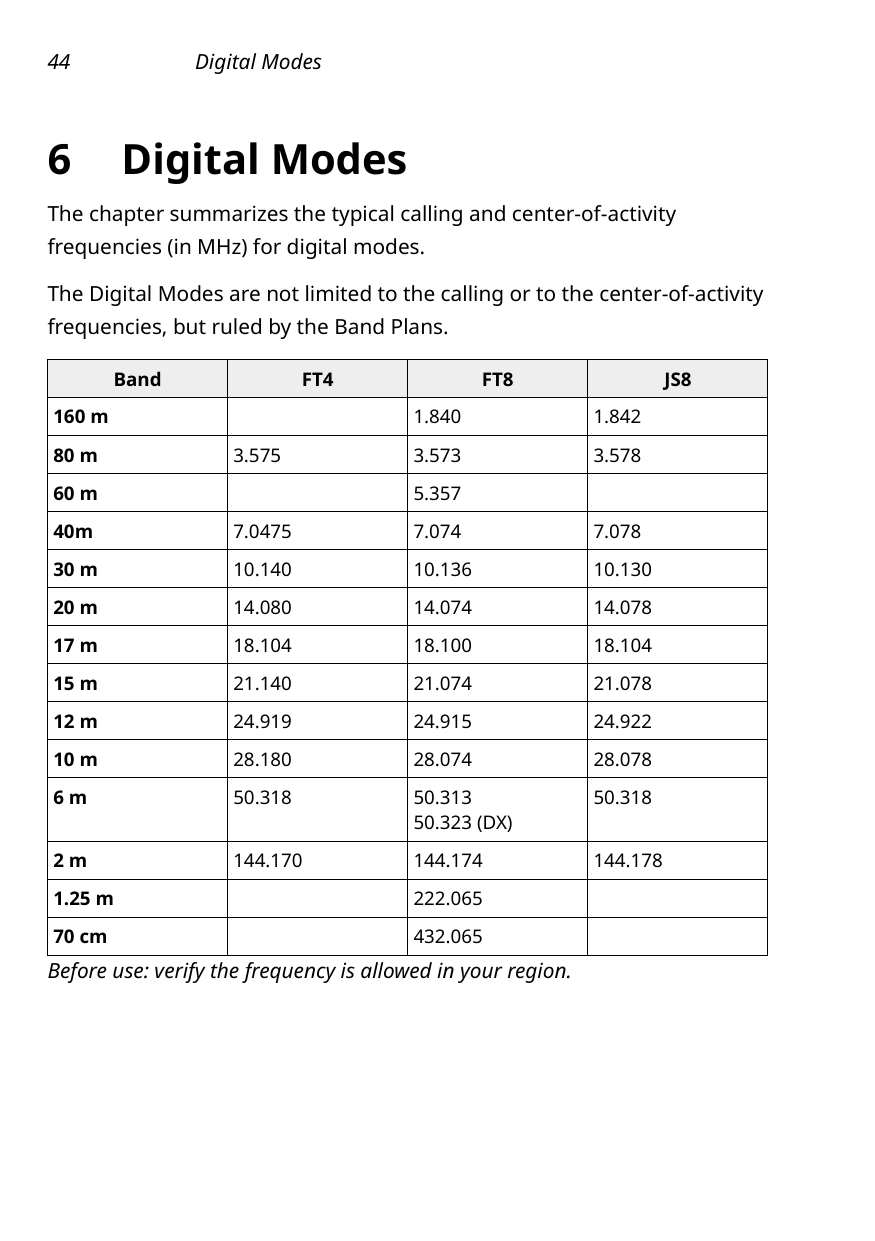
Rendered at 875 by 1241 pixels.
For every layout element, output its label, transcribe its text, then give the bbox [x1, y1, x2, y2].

table_cell 7.074 [408, 512, 587, 549]
table_cell 10.130 [588, 550, 767, 587]
table_cell 50.318 [228, 778, 407, 841]
table_cell 6 m [48, 778, 227, 841]
table_cell 30 m [48, 550, 227, 587]
table_cell 24.915 [408, 702, 587, 739]
table_cell [588, 474, 767, 511]
table_cell 21.078 [588, 664, 767, 701]
table_cell 1.842 [588, 398, 767, 435]
table_cell 18.100 [408, 626, 587, 663]
table_cell 3.575 [228, 436, 407, 473]
table_cell 12 m [48, 702, 227, 739]
table_cell 160 m [48, 398, 227, 435]
table_cell [228, 880, 407, 917]
table_cell 18.104 [588, 626, 767, 663]
table_cell 28.078 [588, 740, 767, 777]
table_cell 432.065 [408, 918, 587, 955]
table_cell [588, 880, 767, 917]
table_cell 14.080 [228, 588, 407, 625]
table_cell 7.0475 [228, 512, 407, 549]
table_cell 24.922 [588, 702, 767, 739]
table_cell 70 cm [48, 918, 227, 955]
text The Digital Modes are not limited to the calling or to the center-of-activity frequencies, but ruled by the Band Plans. [47, 279, 768, 340]
table_cell 18.104 [228, 626, 407, 663]
table_cell 60 m [48, 474, 227, 511]
table_cell 24.919 [228, 702, 407, 739]
table_cell 21.074 [408, 664, 587, 701]
table_cell 222.065 [408, 880, 587, 917]
table_cell 14.078 [588, 588, 767, 625]
table_header FT4 [228, 360, 407, 397]
table_cell 144.170 [228, 842, 407, 879]
table_cell 1.840 [408, 398, 587, 435]
table_cell 10 m [48, 740, 227, 777]
table_cell 144.174 [408, 842, 587, 879]
table_cell 15 m [48, 664, 227, 701]
table_cell 40m [48, 512, 227, 549]
text Before use: verify the frequency is allowed in your region. [47, 956, 768, 984]
table_cell 50.313 50.323 (DX) [408, 778, 587, 841]
table_cell [228, 918, 407, 955]
table_cell 7.078 [588, 512, 767, 549]
table_cell [228, 474, 407, 511]
table_cell 144.178 [588, 842, 767, 879]
table_cell 10.140 [228, 550, 407, 587]
table_cell 17 m [48, 626, 227, 663]
table_cell 3.573 [408, 436, 587, 473]
table_cell 20 m [48, 588, 227, 625]
table_cell 5.357 [408, 474, 587, 511]
table_cell 1.25 m [48, 880, 227, 917]
table_cell 80 m [48, 436, 227, 473]
table_cell 28.180 [228, 740, 407, 777]
table_cell 21.140 [228, 664, 407, 701]
text The chapter summarizes the typical calling and center-of-activity frequencies (in MHz) for digital modes. [47, 199, 768, 261]
table_cell 2 m [48, 842, 227, 879]
table_cell 3.578 [588, 436, 767, 473]
subtitle Digital Modes [47, 130, 768, 187]
table_header JS8 [588, 360, 767, 397]
table_cell 28.074 [408, 740, 587, 777]
table_cell 10.136 [408, 550, 587, 587]
table_cell 50.318 [588, 778, 767, 841]
table_cell [588, 918, 767, 955]
table_cell 14.074 [408, 588, 587, 625]
table_header Band [48, 360, 227, 397]
table_cell [228, 398, 407, 435]
table_header FT8 [408, 360, 587, 397]
